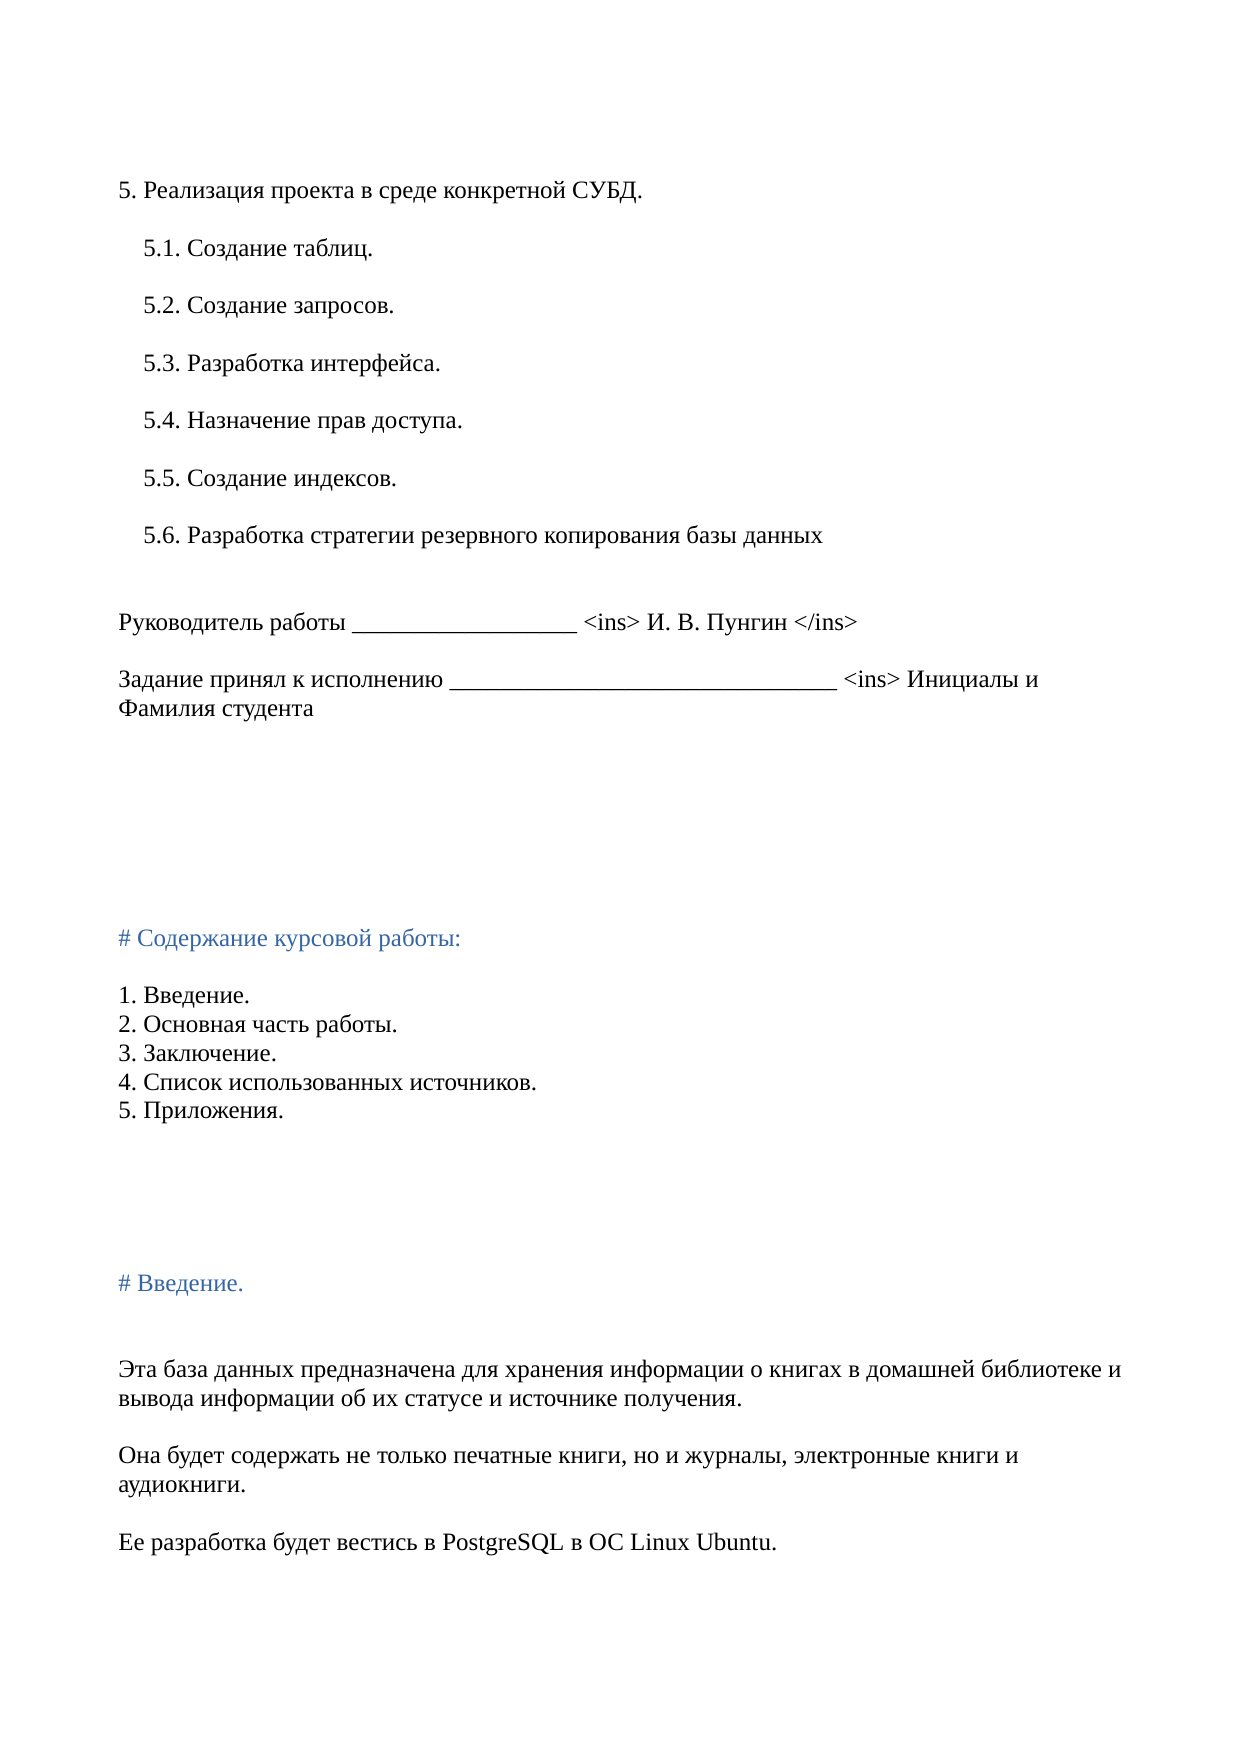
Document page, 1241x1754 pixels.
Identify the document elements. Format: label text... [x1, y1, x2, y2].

text Ее разработка будет вестись в PostgreSQL в ОС Linux Ubuntu. [118, 1527, 1122, 1556]
text 3. Заключение. [118, 1038, 1122, 1067]
text 2. Основная часть работы. [118, 1009, 1122, 1038]
text Руководитель работы __________________ <ins> И. В. Пунгин </ins> [118, 607, 1122, 636]
text 5.2. Создание запросов. [118, 291, 1122, 319]
text 5. Приложения. [118, 1096, 1122, 1124]
text 4. Список использованных источников. [118, 1067, 1122, 1096]
text 1. Введение. [118, 981, 1122, 1009]
text Эта база данных предназначена для хранения информации о книгах в домашней библиотеке и вывода информации об их статусе и источнике получения. [118, 1354, 1122, 1412]
text Задание принял к исполнению _______________________________ <ins> Инициалы и Фамилия студента [118, 664, 1122, 722]
text 5.3. Разработка интерфейса. [118, 348, 1122, 377]
text 5. Реализация проекта в среде конкретной СУБД. [118, 176, 1122, 204]
text # Введение. [118, 1268, 1122, 1297]
text 5.1. Создание таблиц. [118, 233, 1122, 262]
text 5.4. Назначение прав доступа. [118, 406, 1122, 434]
text 5.6. Разработка стратегии резервного копирования базы данных [118, 521, 1122, 549]
text 5.5. Создание индексов. [118, 463, 1122, 492]
text # Содержание курсовой работы: [118, 923, 1122, 952]
text Она будет содержать не только печатные книги, но и журналы, электронные книги и аудиокниги. [118, 1441, 1122, 1498]
